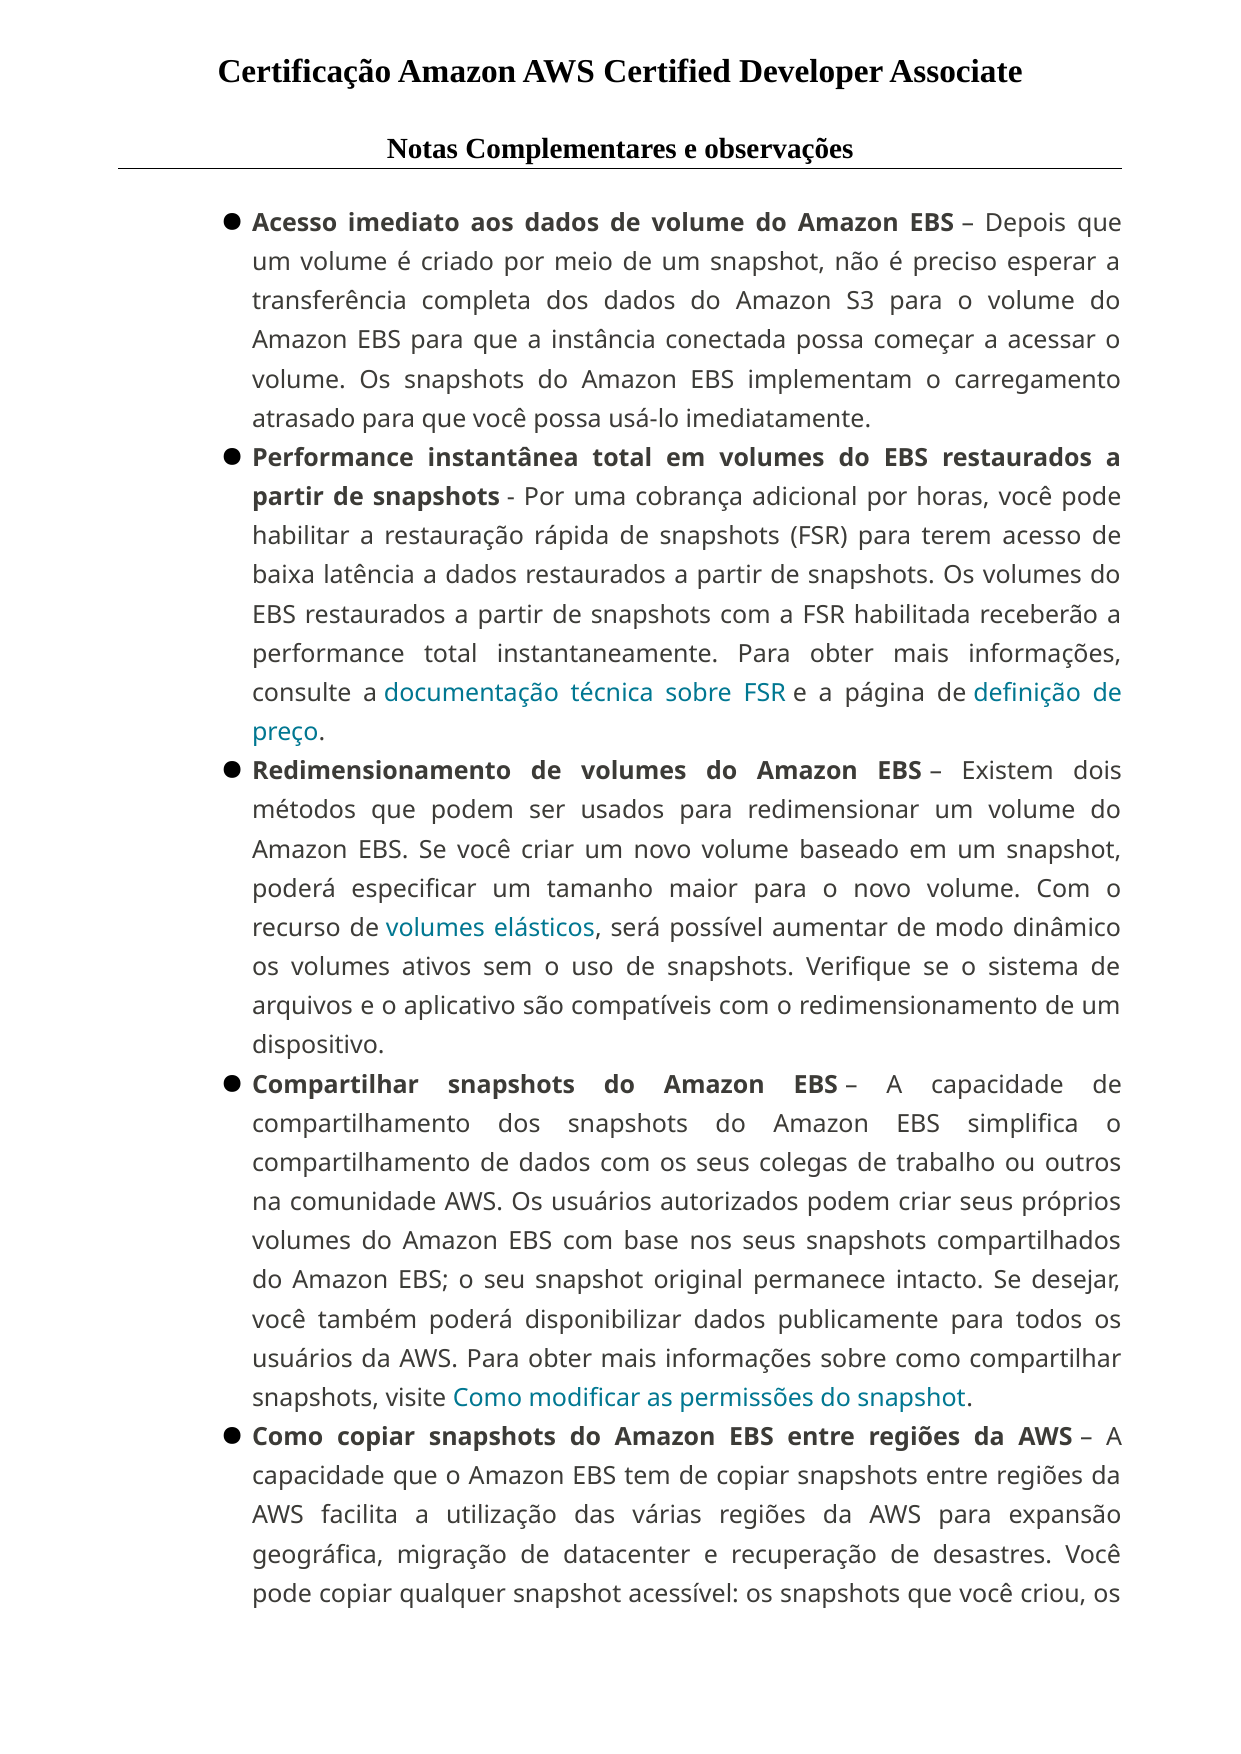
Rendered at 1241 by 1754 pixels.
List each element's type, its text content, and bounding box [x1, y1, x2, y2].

list Redimensionamento de volumes do Amazon EBS – Existem dois métodos que podem ser usados para redimensionar um volume do Amazon EBS. Se você criar um novo volume baseado em um snapshot, poderá especificar um tamanho maior para o novo volume. Com o recurso de volumes elásticos, será possível aumentar de modo dinâmico os volumes ativos sem o uso de snapshots. Verifique se o sistema de arquivos e o aplicativo são compatíveis com o redimensionamento de um dispositivo. [236, 753, 1122, 1061]
list Como copiar snapshots do Amazon EBS entre regiões da AWS – A capacidade que o Amazon EBS tem de copiar snapshots entre regiões da AWS facilita a utilização das várias regiões da AWS para expansão geográfica, migração de datacenter e recuperação de desastres. Você pode copiar qualquer snapshot acessível: os snapshots que você criou, os snapshots compartilhados com você e os snapshots do AWS Marketplace, VM Import/Export e AWS Storage Gateway. Para obter mais informações, leia Como copiar um snapshot do Amazon EBS. [236, 1419, 1122, 1609]
list Acesso imediato aos dados de volume do Amazon EBS – Depois que um volume é criado por meio de um snapshot, não é preciso esperar a transferência completa dos dados do Amazon S3 para o volume do Amazon EBS para que a instância conectada possa começar a acessar o volume. Os snapshots do Amazon EBS implementam o carregamento atrasado para que você possa usá-lo imediatamente. [236, 205, 1122, 434]
list Compartilhar snapshots do Amazon EBS – A capacidade de compartilhamento dos snapshots do Amazon EBS simplifica o compartilhamento de dados com os seus colegas de trabalho ou outros na comunidade AWS. Os usuários autorizados podem criar seus próprios volumes do Amazon EBS com base nos seus snapshots compartilhados do Amazon EBS; o seu snapshot original permanece intacto. Se desejar, você também poderá disponibilizar dados publicamente para todos os usuários da AWS. Para obter mais informações sobre como compartilhar snapshots, visite Como modificar as permissões do snapshot. [236, 1066, 1122, 1414]
list Performance instantânea total em volumes do EBS restaurados a partir de snapshots - Por uma cobrança adicional por horas, você pode habilitar a restauração rápida de snapshots (FSR) para terem acesso de baixa latência a dados restaurados a partir de snapshots. Os volumes do EBS restaurados a partir de snapshots com a FSR habilitada receberão a performance total instantaneamente. Para obter mais informações, consulte a documentação técnica sobre FSR e a página de definição de preço. [236, 440, 1122, 748]
